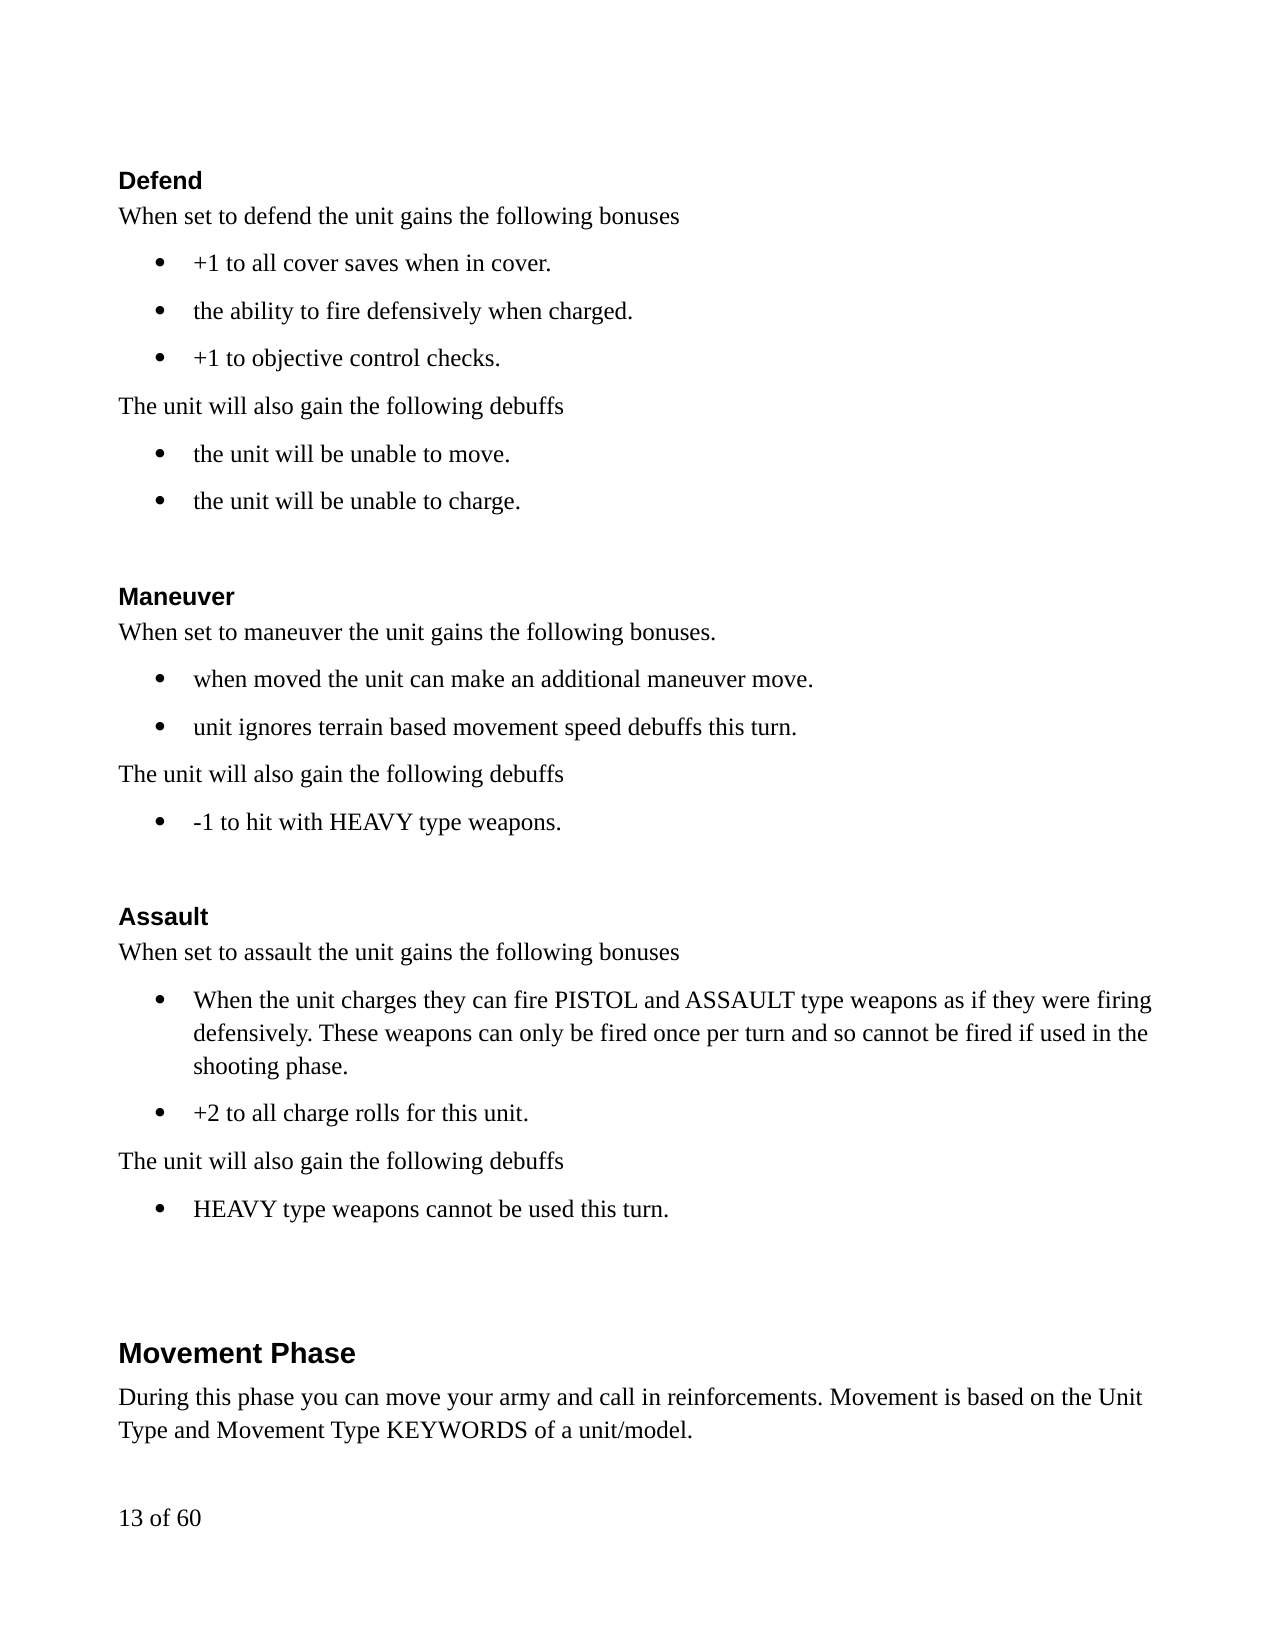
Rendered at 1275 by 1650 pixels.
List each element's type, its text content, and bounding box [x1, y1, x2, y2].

subtitle Movement Phase [118, 1336, 1157, 1370]
list +1 to all cover saves when in cover. [156, 248, 1157, 277]
list the unit will be unable to charge. [156, 486, 1157, 515]
text The unit will also gain the following debuffs [118, 759, 1157, 788]
list the unit will be unable to move. [156, 439, 1157, 467]
text When set to maneuver the unit gains the following bonuses. [118, 617, 1157, 645]
list -1 to hit with HEAVY type weapons. [156, 807, 1157, 836]
list the ability to fire defensively when charged. [156, 296, 1157, 325]
text The unit will also gain the following debuffs [118, 1146, 1157, 1175]
subtitle Defend [118, 166, 1157, 194]
list +1 to objective control checks. [156, 343, 1157, 372]
list +2 to all charge rolls for this unit. [156, 1098, 1157, 1127]
subtitle Assault [118, 902, 1157, 931]
list When the unit charges they can fire PISTOL and ASSAULT type weapons as if they were firing defensively. These weapons can only be fired once per turn and so cannot be fired if used in the shooting phase. [156, 985, 1157, 1079]
text The unit will also gain the following debuffs [118, 391, 1157, 420]
text During this phase you can move your army and call in reinforcements. Movement is based on the Unit Type and Movement Type KEYWORDS of a unit/model. [118, 1382, 1157, 1444]
text When set to defend the unit gains the following bonuses [118, 201, 1157, 229]
list unit ignores terrain based movement speed debuffs this turn. [156, 712, 1157, 741]
list when moved the unit can make an additional maneuver move. [156, 664, 1157, 693]
subtitle Maneuver [118, 582, 1157, 610]
text When set to assault the unit gains the following bonuses [118, 937, 1157, 966]
list HEAVY type weapons cannot be used this turn. [156, 1194, 1157, 1222]
